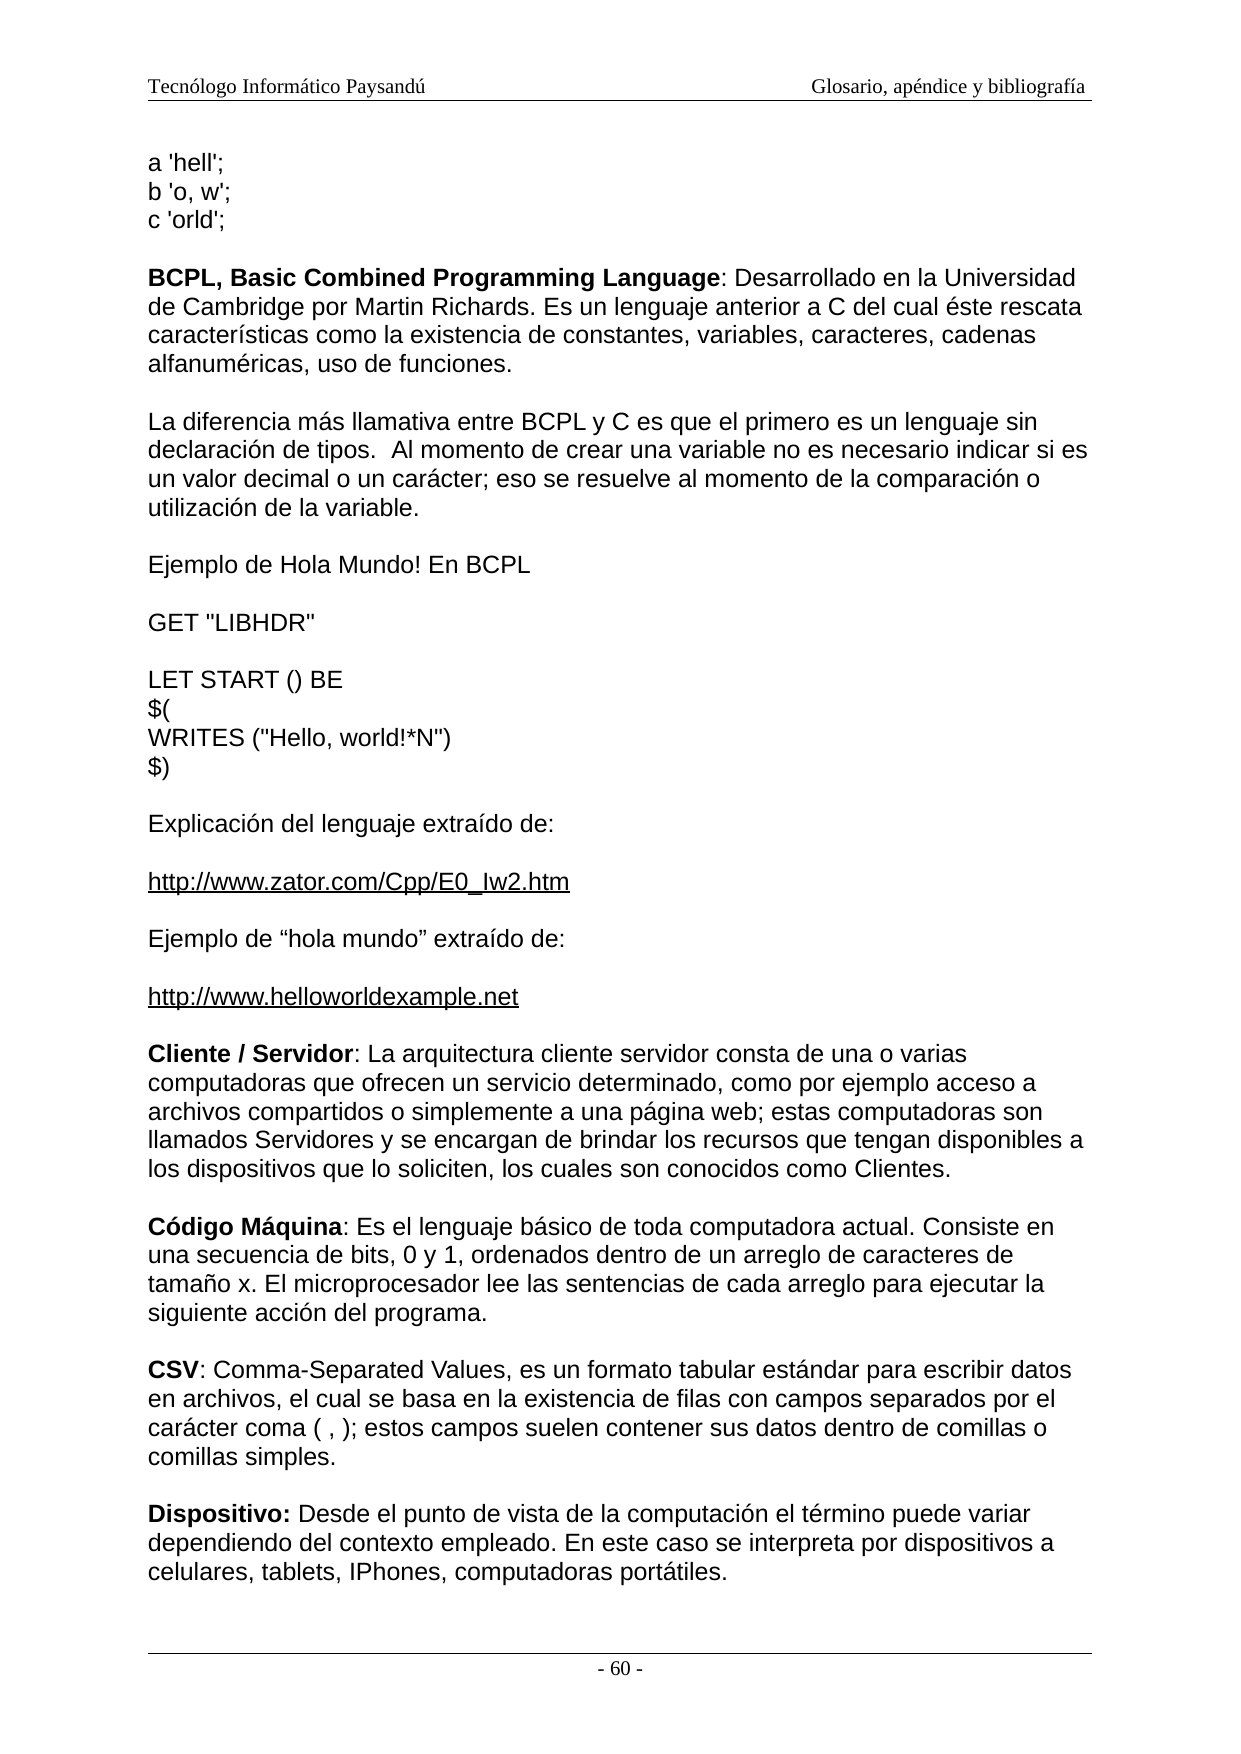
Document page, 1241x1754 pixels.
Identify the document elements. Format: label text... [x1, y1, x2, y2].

text CSV: Comma-Separated Values, es un formato tabular estándar para escribir datos en archivos, el cual se basa en la existencia de filas con campos separados por el carácter coma ( , ); estos campos suelen contener sus datos dentro de comillas o comillas simples. [148, 1355, 1092, 1470]
text WRITES ("Hello, world!*N") [148, 723, 1092, 751]
text c 'orld'; [148, 205, 1092, 234]
text Dispositivo: Desde el punto de vista de la computación el término puede variar dependiendo del contexto empleado. En este caso se interpreta por dispositivos a celulares, tablets, IPhones, computadoras portátiles. [148, 1499, 1092, 1585]
text BCPL, Basic Combined Programming Language: Desarrollado en la Universidad de Cambridge por Martin Richards. Es un lenguaje anterior a C del cual éste rescata características como la existencia de constantes, variables, caracteres, cadenas alfanuméricas, uso de funciones. [148, 263, 1092, 378]
text http://www.helloworldexample.net [148, 981, 1092, 1010]
text $( [148, 694, 1092, 723]
text Código Máquina: Es el lenguaje básico de toda computadora actual. Consiste en una secuencia de bits, 0 y 1, ordenados dentro de un arreglo de caracteres de tamaño x. El microprocesador lee las sentencias de cada arreglo para ejecutar la siguiente acción del programa. [148, 1211, 1092, 1326]
text a 'hell'; [148, 148, 1092, 176]
text Ejemplo de Hola Mundo! En BCPL [148, 550, 1092, 579]
text Ejemplo de “hola mundo” extraído de: [148, 924, 1092, 953]
text Cliente / Servidor: La arquitectura cliente servidor consta de una o varias computadoras que ofrecen un servicio determinado, como por ejemplo acceso a archivos compartidos o simplemente a una página web; estas computadoras son llamados Servidores y se encargan de brindar los recursos que tengan disponibles a los dispositivos que lo soliciten, los cuales son conocidos como Clientes. [148, 1039, 1092, 1183]
text $) [148, 751, 1092, 780]
text LET START () BE [148, 665, 1092, 694]
text Explicación del lenguaje extraído de: [148, 809, 1092, 838]
text GET "LIBHDR" [148, 608, 1092, 636]
text b 'o, w'; [148, 176, 1092, 205]
text La diferencia más llamativa entre BCPL y C es que el primero es un lenguaje sin declaración de tipos. Al momento de crear una variable no es necesario indicar si es un valor decimal o un carácter; eso se resuelve al momento de la comparación o utilización de la variable. [148, 406, 1092, 521]
text http://www.zator.com/Cpp/E0_Iw2.htm [148, 866, 1092, 895]
